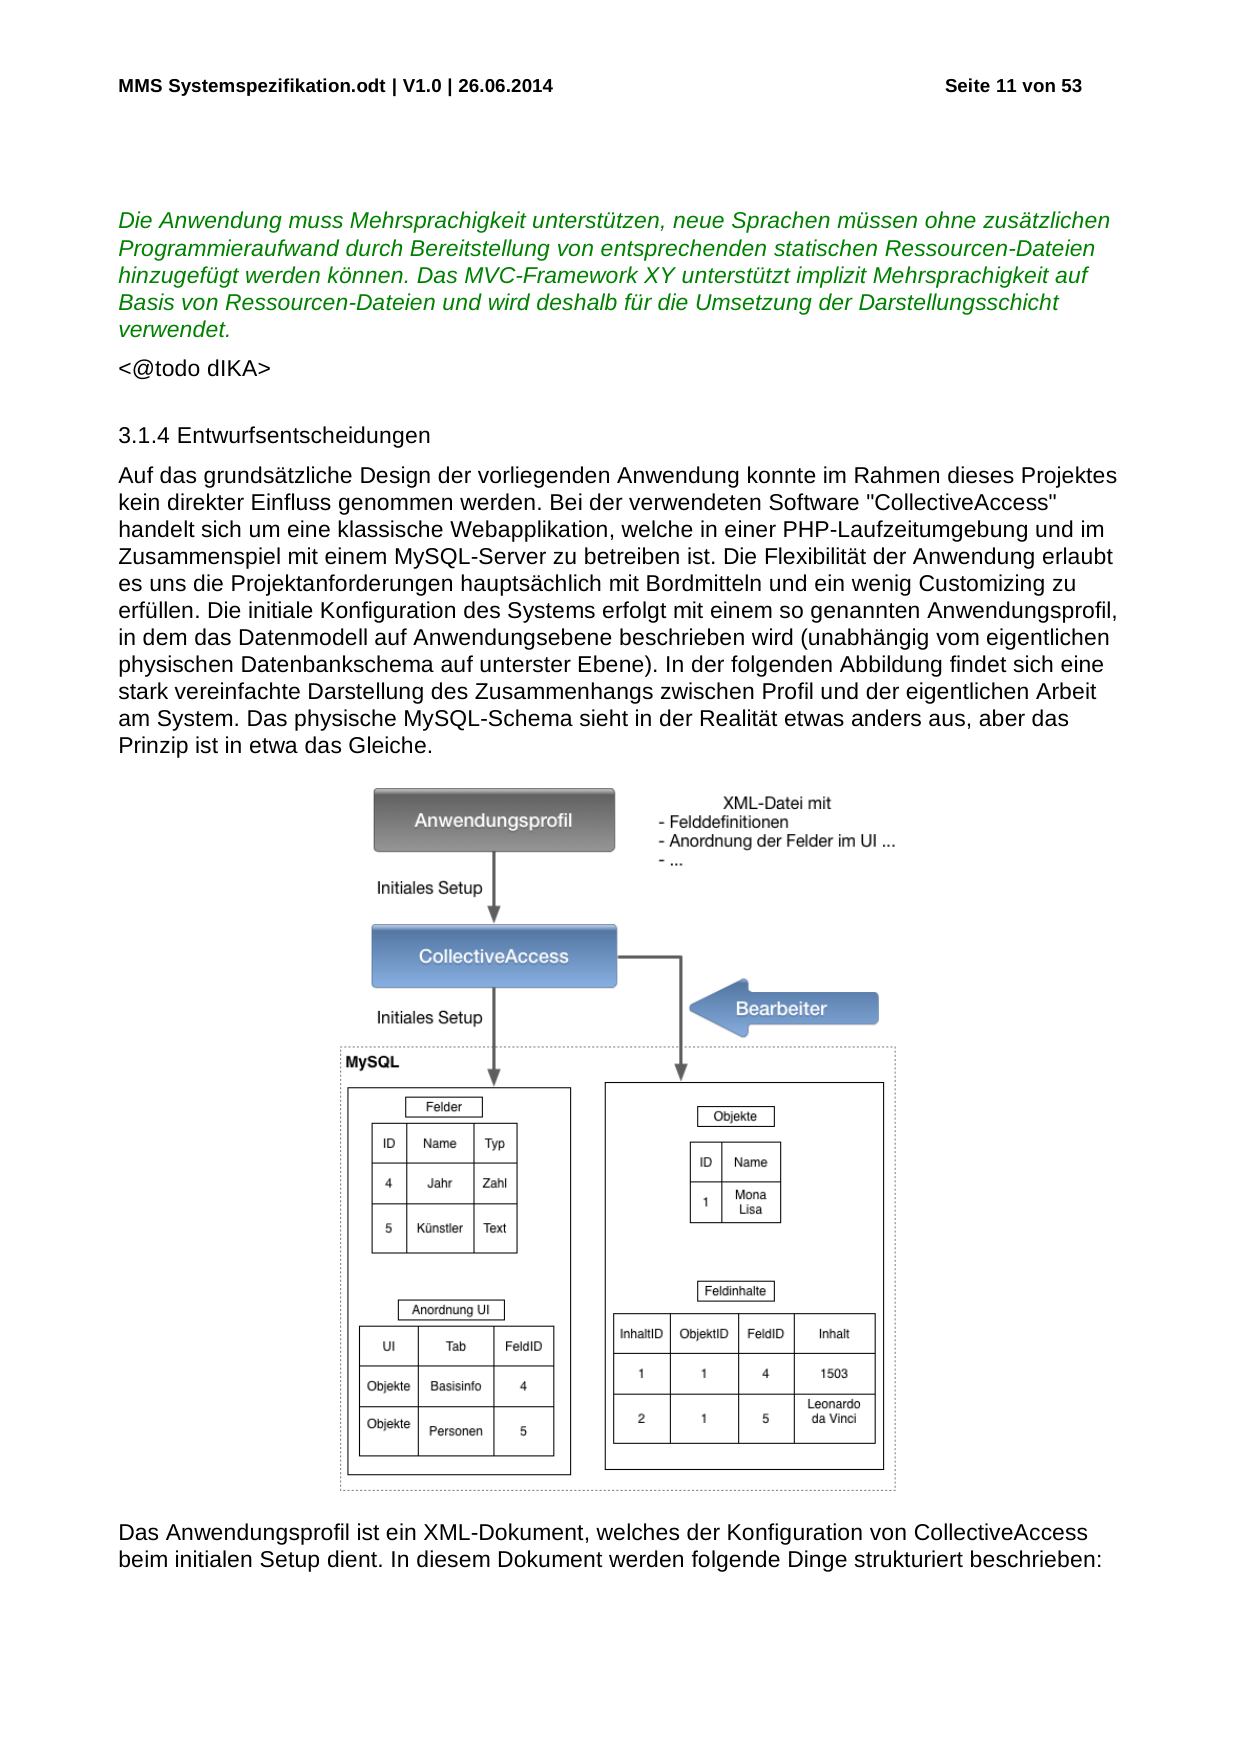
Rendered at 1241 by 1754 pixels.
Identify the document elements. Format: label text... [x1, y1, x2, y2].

subtitle Entwurfsentscheidungen [0, 421, 1122, 448]
text Das Anwendungsprofil ist ein XML-Dokument, welches der Konfiguration von CollectiveAccess beim initialen Setup dient. In diesem Dokument werden folgende Dinge strukturiert beschrieben: [118, 1519, 1122, 1573]
text Die Anwendung muss Mehrsprachigkeit unterstützen, neue Sprachen müssen ohne zusätzlichen Programmieraufwand durch Bereitstellung von entsprechenden statischen Ressourcen-Dateien hinzugefügt werden können. Das MVC-Framework XY unterstützt implizit Mehrsprachigkeit auf Basis von Ressourcen-Dateien und wird deshalb für die Umsetzung der Darstellungsschicht verwendet. [118, 207, 1122, 342]
text <@todo dIKA> [118, 355, 1122, 382]
picture [338, 786, 902, 1492]
text Auf das grundsätzliche Design der vorliegenden Anwendung konnte im Rahmen dieses Projektes kein direkter Einfluss genommen werden. Bei der verwendeten Software "CollectiveAccess" handelt sich um eine klassische Webapplikation, welche in einer PHP-Laufzeitumgebung und im Zusammenspiel mit einem MySQL-Server zu betreiben ist. Die Flexibilität der Anwendung erlaubt es uns die Projektanforderungen hauptsächlich mit Bordmitteln und ein wenig Customizing zu erfüllen. Die initiale Konfiguration des Systems erfolgt mit einem so genannten Anwendungsprofil, in dem das Datenmodell auf Anwendungsebene beschrieben wird (unabhängig vom eigentlichen physischen Datenbankschema auf unterster Ebene). In der folgenden Abbildung findet sich eine stark vereinfachte Darstellung des Zusammenhangs zwischen Profil und der eigentlichen Arbeit am System. Das physische MySQL-Schema sieht in der Realität etwas anders aus, aber das Prinzip ist in etwa das Gleiche. [118, 461, 1122, 759]
